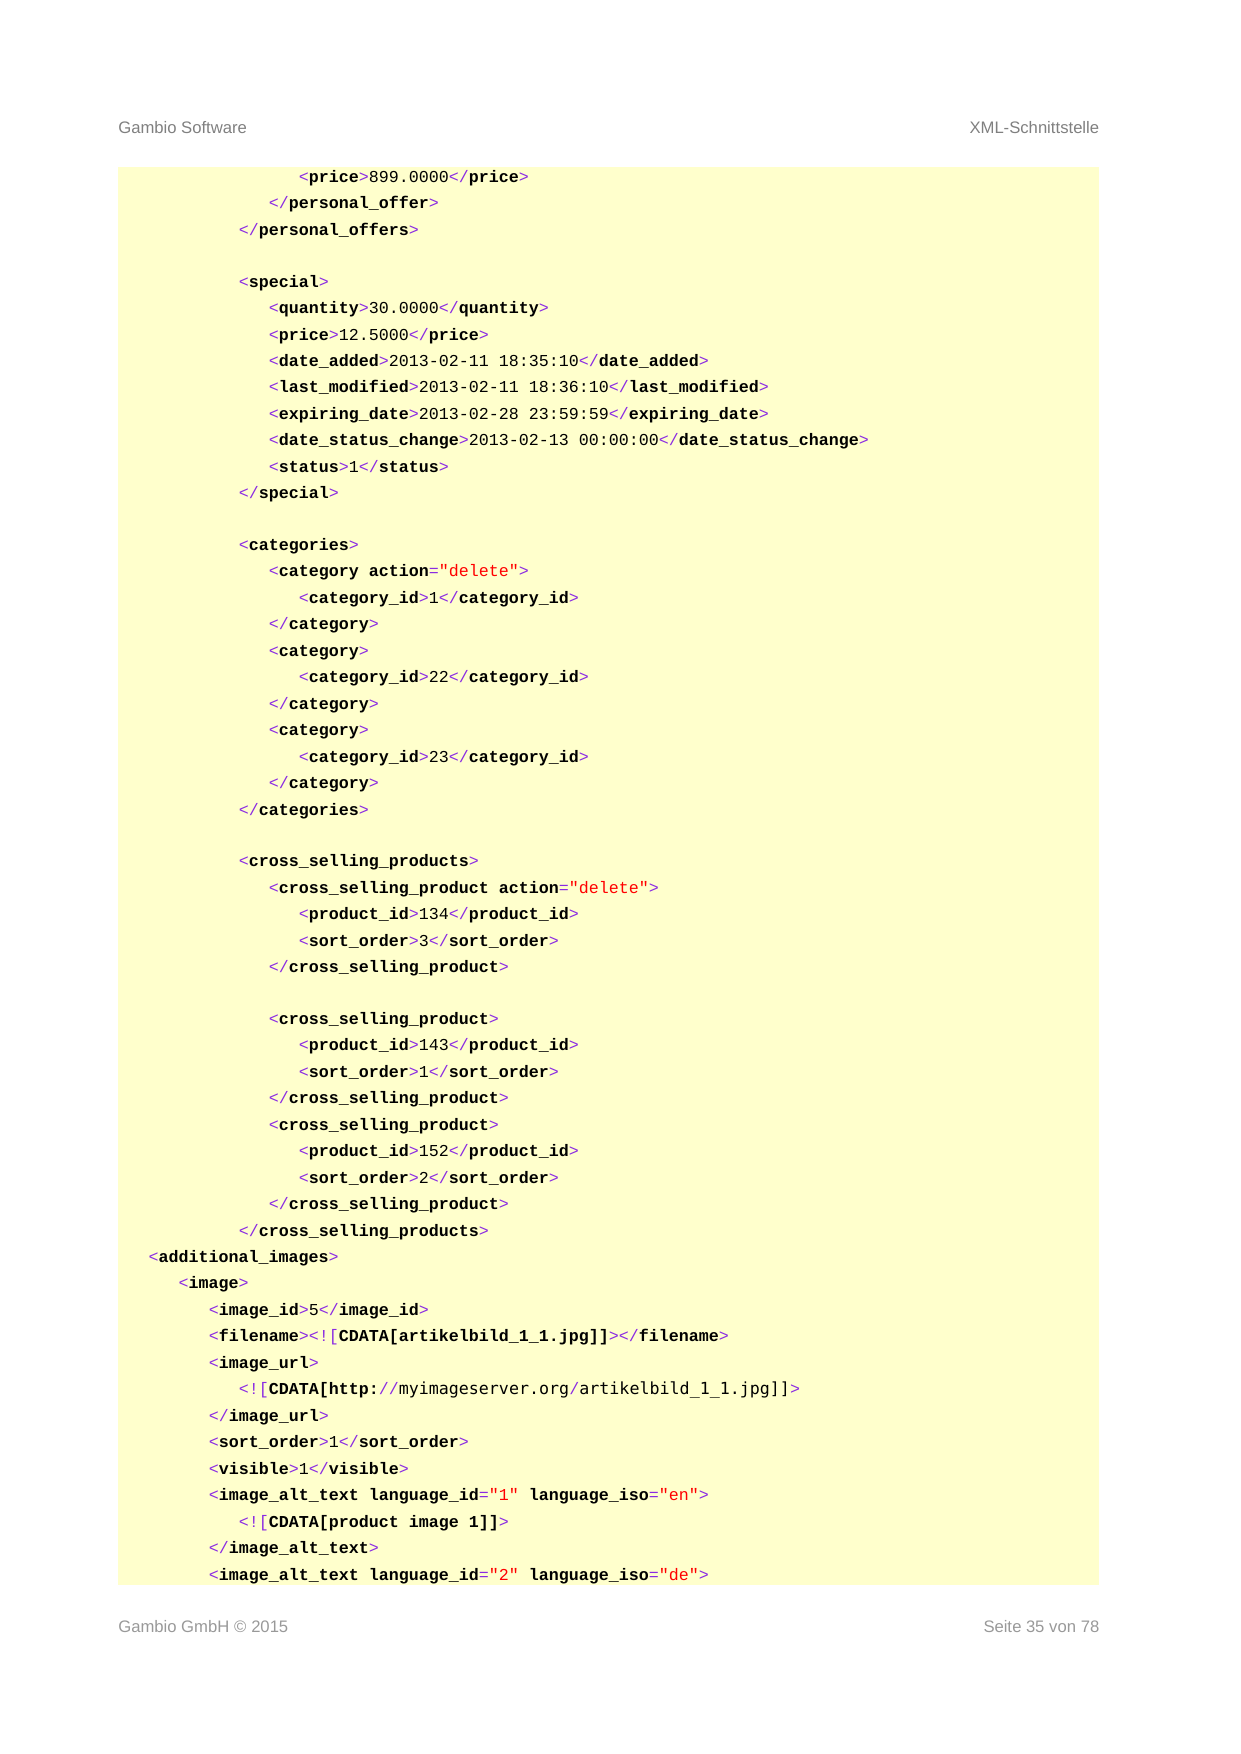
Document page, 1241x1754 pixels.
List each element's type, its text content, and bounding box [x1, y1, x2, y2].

text </cross_selling_product> [118, 1194, 1099, 1214]
text <quantity>30.0000</quantity> [118, 298, 1099, 318]
text <sort_order>1</sort_order> [118, 1432, 1099, 1453]
text <![CDATA[product image 1]]> [118, 1512, 1099, 1532]
text <category action="delete"> [118, 561, 1099, 582]
text </category> [118, 773, 1099, 793]
text <additional_images> [118, 1247, 1099, 1267]
text <sort_order>2</sort_order> [118, 1168, 1099, 1188]
text </image_alt_text> [118, 1538, 1099, 1558]
text <sort_order>1</sort_order> [118, 1062, 1099, 1082]
text </special> [118, 483, 1099, 504]
text <filename><![CDATA[artikelbild_1_1.jpg]]></filename> [118, 1326, 1099, 1347]
text <sort_order>3</sort_order> [118, 931, 1099, 951]
text <![CDATA[http://myimageserver.org/artikelbild_1_1.jpg]]> [118, 1379, 1099, 1400]
text <image_url> [118, 1353, 1099, 1373]
text </categories> [118, 799, 1099, 820]
text <cross_selling_product> [118, 1115, 1099, 1135]
text <cross_selling_product> [118, 1009, 1099, 1029]
text <visible>1</visible> [118, 1459, 1099, 1479]
text <image_id>5</image_id> [118, 1300, 1099, 1320]
text <category_id>22</category_id> [118, 667, 1099, 688]
text </image_url> [118, 1406, 1099, 1426]
text <last_modified>2013-02-11 18:36:10</last_modified> [118, 377, 1099, 398]
text </cross_selling_products> [118, 1221, 1099, 1241]
text <price>12.5000</price> [118, 324, 1099, 345]
text <status>1</status> [118, 457, 1099, 477]
text </personal_offers> [118, 220, 1099, 240]
text <product_id>152</product_id> [118, 1141, 1099, 1162]
text <category> [118, 720, 1099, 741]
text <cross_selling_products> [118, 851, 1099, 872]
text <image_alt_text language_id="2" language_iso="de"> [118, 1564, 1099, 1585]
text <price>899.0000</price> [118, 167, 1099, 187]
text <product_id>134</product_id> [118, 904, 1099, 925]
text </personal_offer> [118, 193, 1099, 214]
text <special> [118, 271, 1099, 292]
text <date_added>2013-02-11 18:35:10</date_added> [118, 351, 1099, 371]
text <expiring_date>2013-02-28 23:59:59</expiring_date> [118, 404, 1099, 424]
text <product_id>143</product_id> [118, 1035, 1099, 1056]
text <date_status_change>2013-02-13 00:00:00</date_status_change> [118, 430, 1099, 451]
text <categories> [118, 535, 1099, 555]
text <category> [118, 641, 1099, 661]
text </category> [118, 694, 1099, 714]
text </cross_selling_product> [118, 1088, 1099, 1109]
text <category_id>23</category_id> [118, 747, 1099, 767]
text </category> [118, 614, 1099, 635]
text <image_alt_text language_id="1" language_iso="en"> [118, 1485, 1099, 1506]
text <image> [118, 1273, 1099, 1294]
text <cross_selling_product action="delete"> [118, 878, 1099, 898]
text <category_id>1</category_id> [118, 588, 1099, 608]
text </cross_selling_product> [118, 957, 1099, 978]
